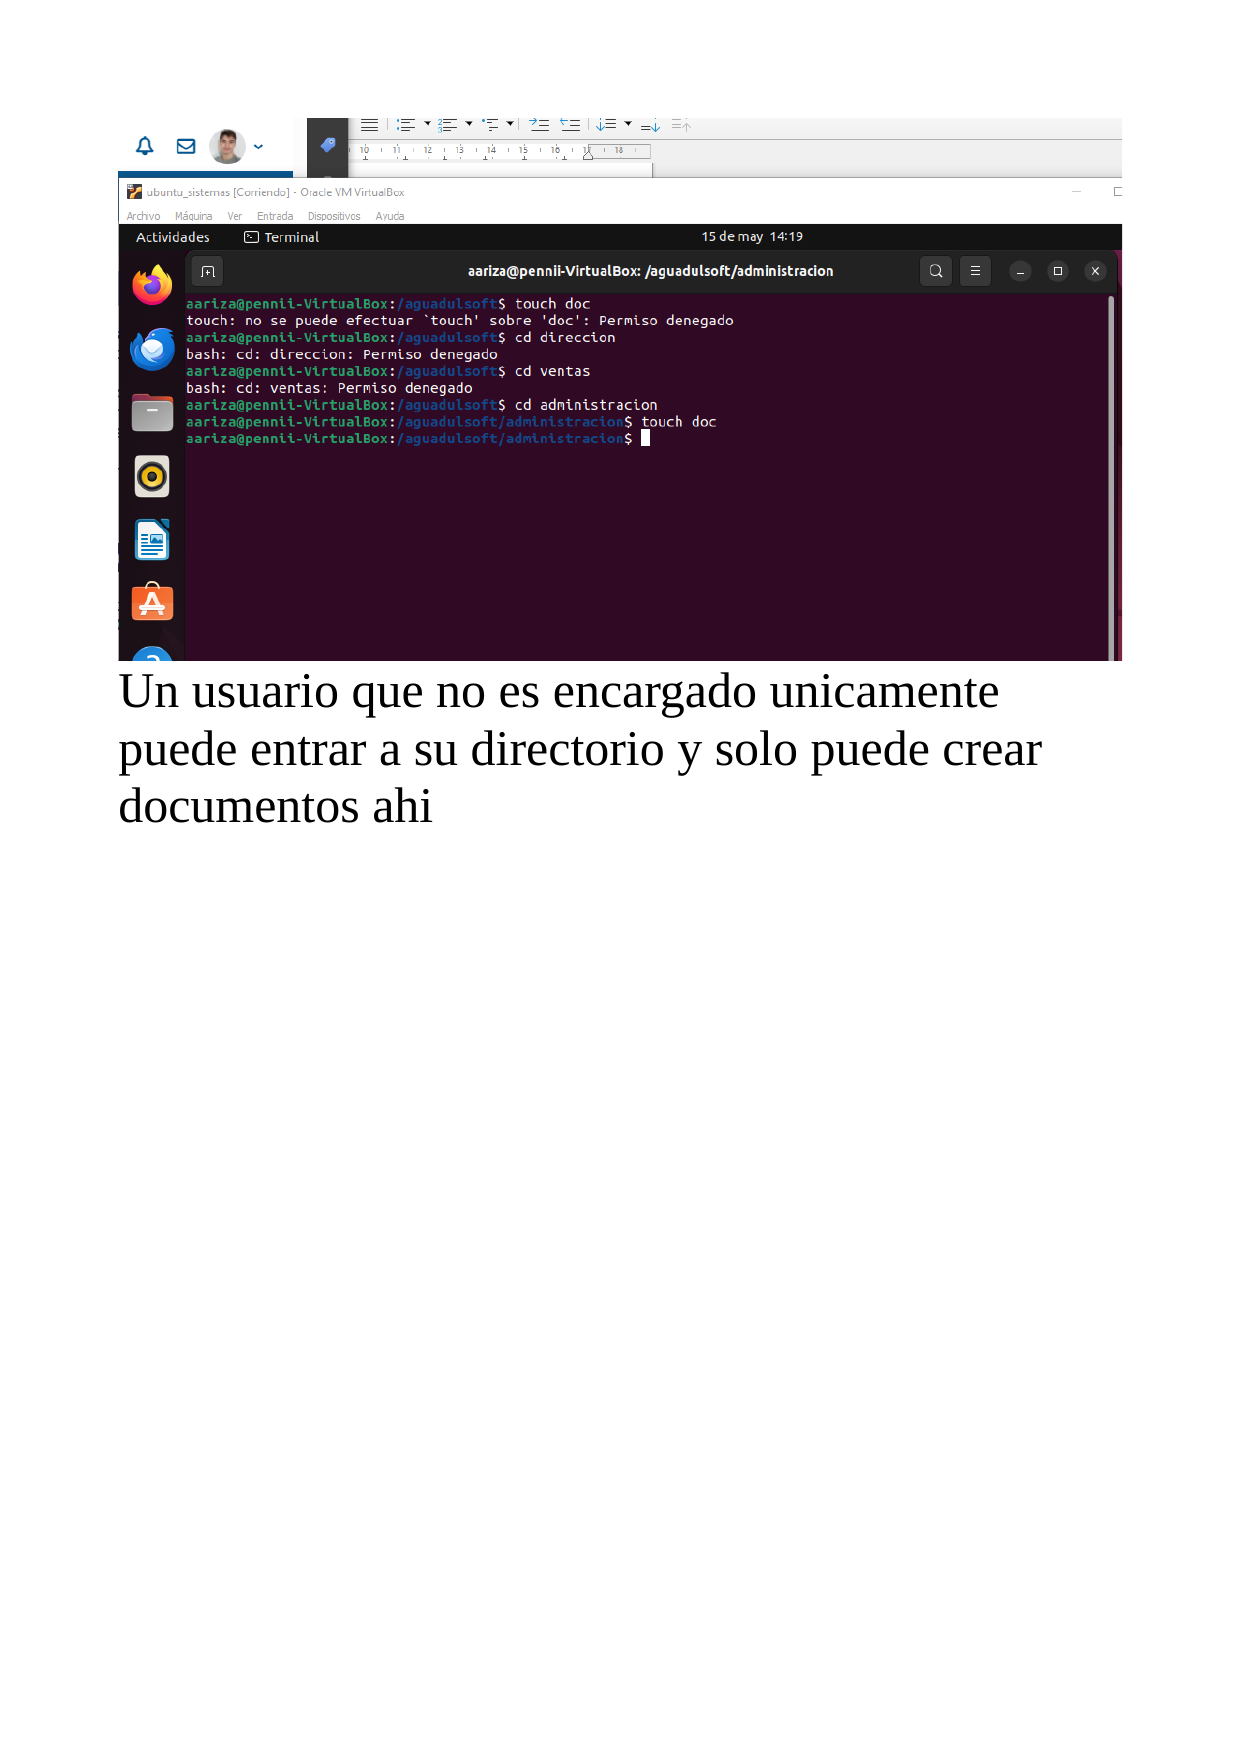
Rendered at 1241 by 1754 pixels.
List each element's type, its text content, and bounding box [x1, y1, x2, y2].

picture [118, 118, 1123, 661]
text Un usuario que no es encargado unicamente puede entrar a su directorio y solo puede crear documentos ahi [118, 661, 1122, 833]
